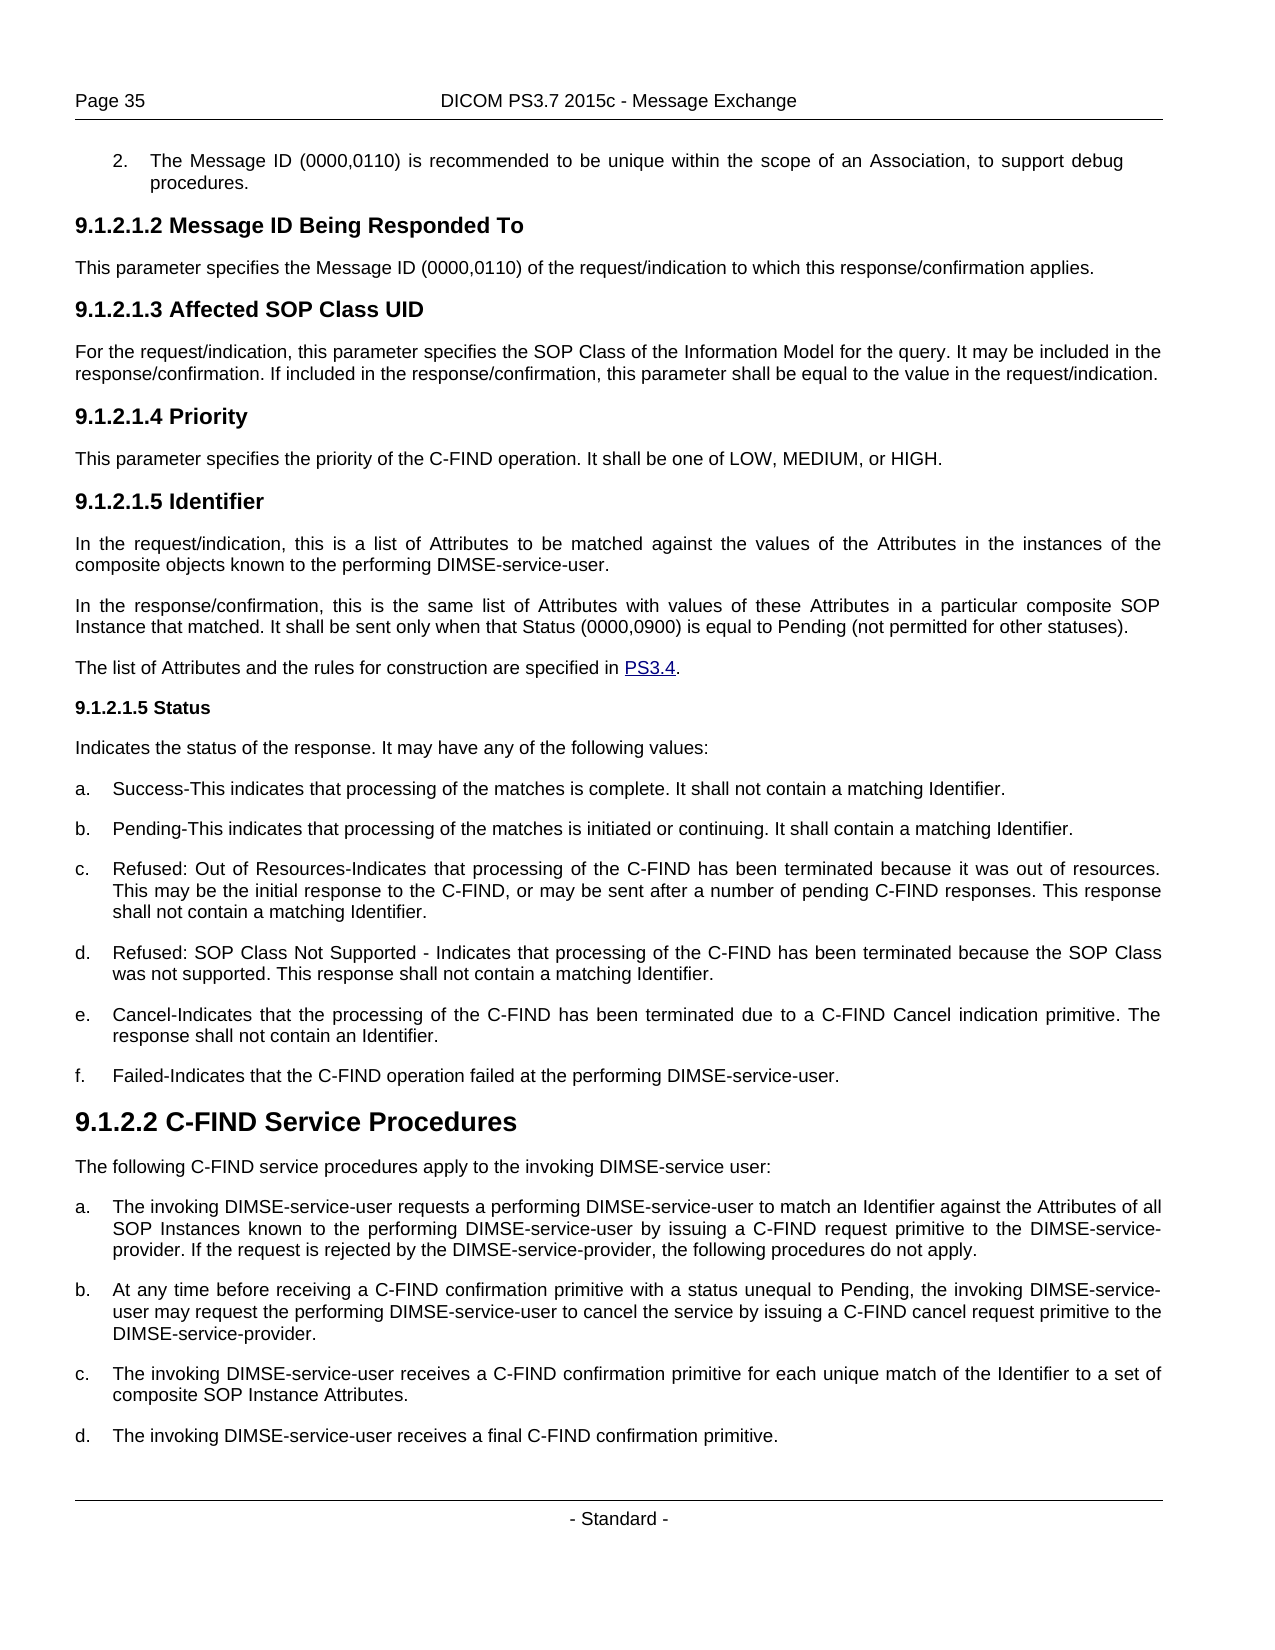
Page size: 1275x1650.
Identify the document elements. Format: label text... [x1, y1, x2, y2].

text For the request/indication, this parameter specifies the SOP Class of the Information Model for the query. It may be included in the response/confirmation. If included in the response/confirmation, this parameter shall be equal to the value in the request/indication. [75, 341, 1162, 384]
text Indicates the status of the response. It may have any of the following values: [75, 737, 1162, 759]
text The following C-FIND service procedures apply to the invoking DIMSE-service user: [75, 1156, 1162, 1177]
text 9.1.2.2 C-FIND Service Procedures [75, 1106, 1162, 1137]
list The Message ID (0000,0110) is recommended to be unique within the scope of an Association, to support debug procedures. [112, 150, 1125, 193]
list The invoking DIMSE-service-user receives a final C-FIND confirmation primitive. [75, 1424, 1162, 1446]
list At any time before receiving a C-FIND confirmation primitive with a status unequal to Pending, the invoking DIMSE-service-user may request the performing DIMSE-service-user to cancel the service by issuing a C-FIND cancel request primitive to the DIMSE-service-provider. [75, 1279, 1162, 1344]
list Failed-Indicates that the C-FIND operation failed at the performing DIMSE-service-user. [75, 1065, 1162, 1087]
list Cancel-Indicates that the processing of the C-FIND has been terminated due to a C-FIND Cancel indication primitive. The response shall not contain an Identifier. [75, 1003, 1162, 1046]
text The list of Attributes and the rules for construction are specified in PS3.4. [75, 656, 1162, 678]
text 9.1.2.1.3 Affected SOP Class UID [75, 297, 1162, 323]
text In the response/confirmation, this is the same list of Attributes with values of these Attributes in a particular composite SOP Instance that matched. It shall be sent only when that Status (0000,0900) is equal to Pending (not permitted for other statuses). [75, 594, 1162, 638]
list Refused: Out of Resources-Indicates that processing of the C-FIND has been terminated because it was out of resources. This may be the initial response to the C-FIND, or may be sent after a number of pending C-FIND responses. This response shall not contain a matching Identifier. [75, 858, 1162, 923]
text 9.1.2.1.2 Message ID Being Responded To [75, 212, 1162, 238]
list Pending-This indicates that processing of the matches is initiated or continuing. It shall contain a matching Identifier. [75, 818, 1162, 839]
text 9.1.2.1.4 Priority [75, 403, 1162, 429]
list The invoking DIMSE-service-user requests a performing DIMSE-service-user to match an Identifier against the Attributes of all SOP Instances known to the performing DIMSE-service-user by issuing a C-FIND request primitive to the DIMSE-service-provider. If the request is rejected by the DIMSE-service-provider, the following procedures do not apply. [75, 1196, 1162, 1261]
list The invoking DIMSE-service-user receives a C-FIND confirmation primitive for each unique match of the Identifier to a set of composite SOP Instance Attributes. [75, 1363, 1162, 1406]
text This parameter specifies the priority of the C-FIND operation. It shall be one of LOW, MEDIUM, or HIGH. [75, 448, 1162, 469]
list Refused: SOP Class Not Supported - Indicates that processing of the C-FIND has been terminated because the SOP Class was not supported. This response shall not contain a matching Identifier. [75, 941, 1162, 984]
text In the request/indication, this is a list of Attributes to be matched against the values of the Attributes in the instances of the composite objects known to the performing DIMSE-service-user. [75, 533, 1162, 576]
text This parameter specifies the Message ID (0000,0110) of the request/indication to which this response/confirmation applies. [75, 256, 1162, 278]
list Success-This indicates that processing of the matches is complete. It shall not contain a matching Identifier. [75, 777, 1162, 799]
text 9.1.2.1.5 Identifier [75, 488, 1162, 514]
text 9.1.2.1.5 Status [75, 697, 1162, 718]
